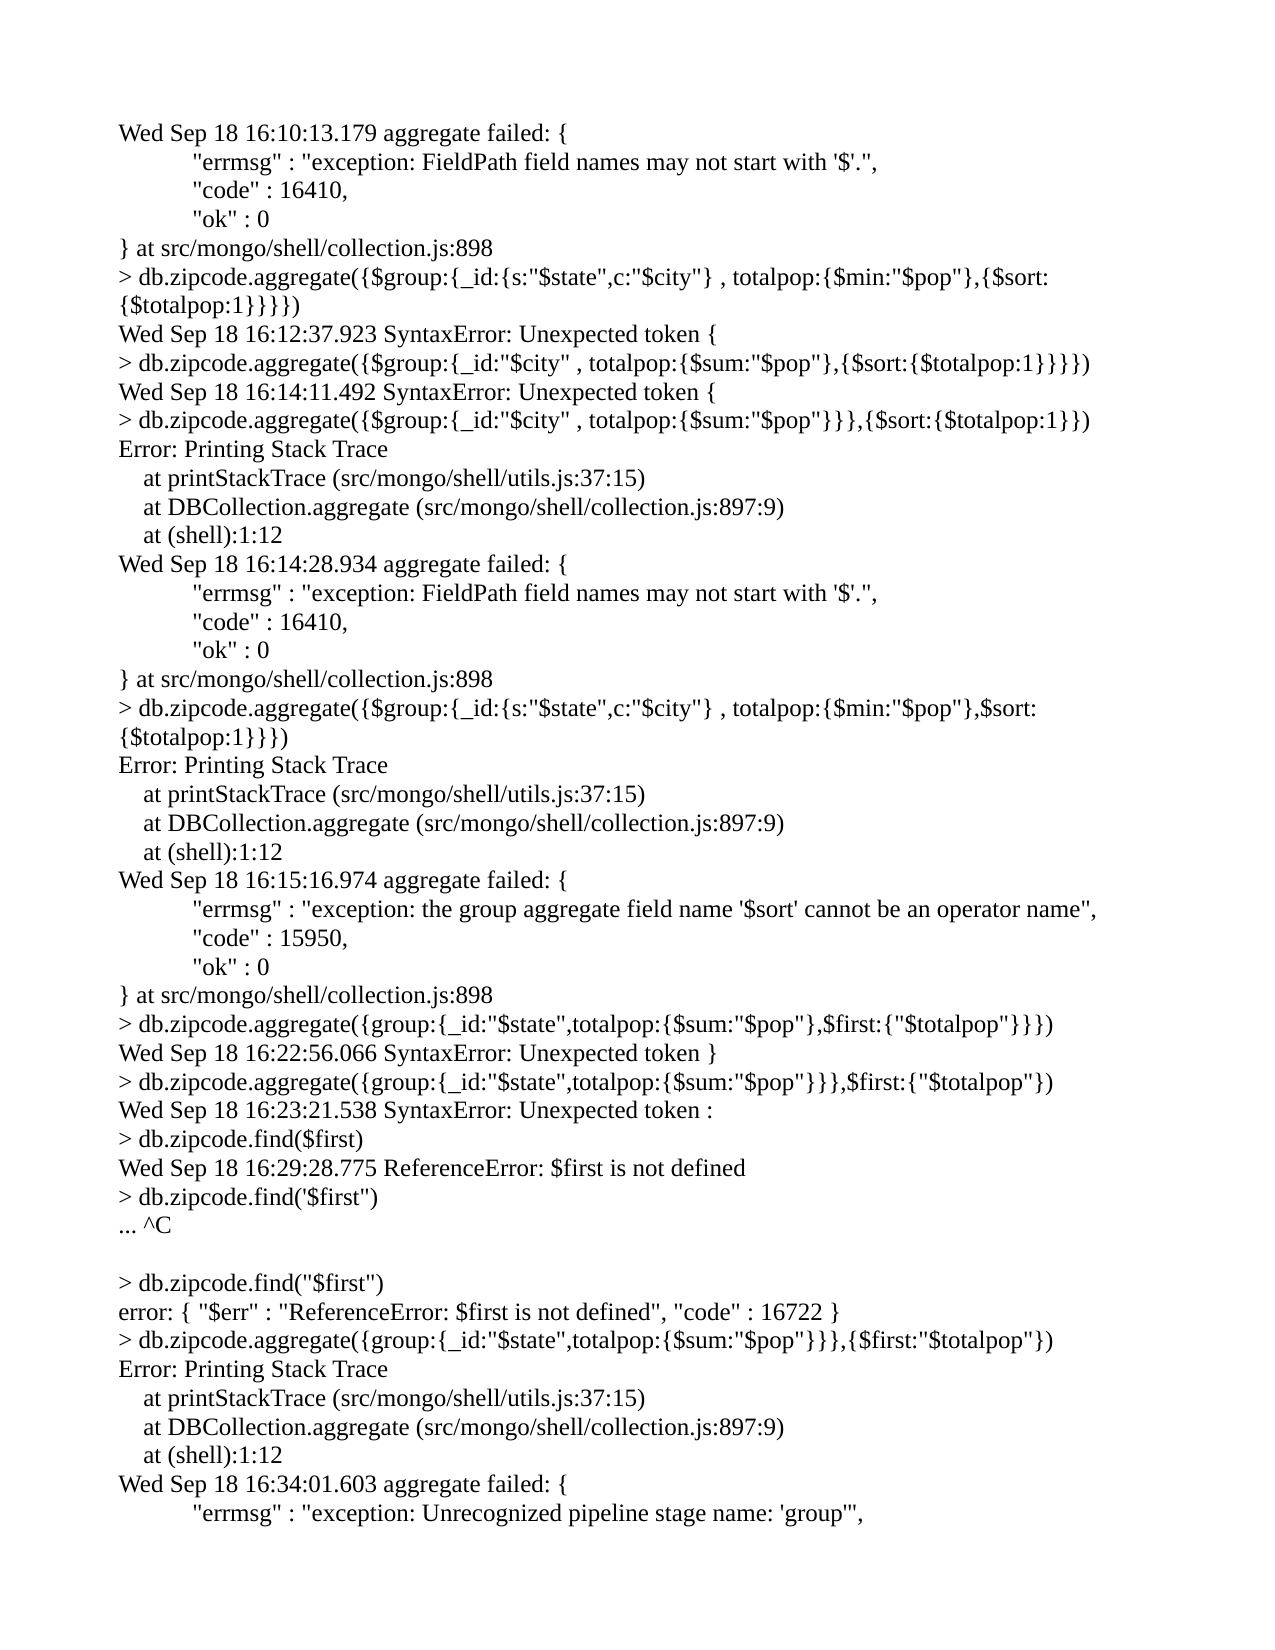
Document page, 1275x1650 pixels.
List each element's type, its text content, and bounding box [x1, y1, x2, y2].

text at DBCollection.aggregate (src/mongo/shell/collection.js:897:9) [118, 1412, 1157, 1441]
text > db.zipcode.aggregate({group:{_id:"$state",totalpop:{$sum:"$pop"}}},$first:{"$totalpop"}) [118, 1067, 1157, 1096]
text "ok" : 0 [118, 636, 1157, 664]
text at DBCollection.aggregate (src/mongo/shell/collection.js:897:9) [118, 492, 1157, 521]
text "errmsg" : "exception: FieldPath field names may not start with '$'.", [118, 147, 1157, 176]
text error: { "$err" : "ReferenceError: $first is not defined", "code" : 16722 } [118, 1297, 1157, 1326]
text at DBCollection.aggregate (src/mongo/shell/collection.js:897:9) [118, 808, 1157, 837]
text Wed Sep 18 16:22:56.066 SyntaxError: Unexpected token } [118, 1038, 1157, 1067]
text at printStackTrace (src/mongo/shell/utils.js:37:15) [118, 779, 1157, 808]
text at (shell):1:12 [118, 837, 1157, 866]
text "errmsg" : "exception: FieldPath field names may not start with '$'.", [118, 578, 1157, 607]
text } at src/mongo/shell/collection.js:898 [118, 664, 1157, 693]
text > db.zipcode.aggregate({$group:{_id:"$city" , totalpop:{$sum:"$pop"}}},{$sort:{$totalpop:1}}) [118, 406, 1157, 434]
text > db.zipcode.aggregate({$group:{_id:"$city" , totalpop:{$sum:"$pop"},{$sort:{$totalpop:1}}}}) [118, 348, 1157, 377]
text "code" : 15950, [118, 923, 1157, 952]
text "errmsg" : "exception: Unrecognized pipeline stage name: 'group'", [118, 1498, 1157, 1527]
text > db.zipcode.aggregate({group:{_id:"$state",totalpop:{$sum:"$pop"},$first:{"$totalpop"}}}) [118, 1009, 1157, 1038]
text Wed Sep 18 16:29:28.775 ReferenceError: $first is not defined [118, 1153, 1157, 1182]
text > db.zipcode.find($first) [118, 1124, 1157, 1153]
text > db.zipcode.find("$first") [118, 1268, 1157, 1297]
text > db.zipcode.aggregate({group:{_id:"$state",totalpop:{$sum:"$pop"}}},{$first:"$totalpop"}) [118, 1326, 1157, 1354]
text "code" : 16410, [118, 176, 1157, 204]
text Error: Printing Stack Trace [118, 434, 1157, 463]
text Wed Sep 18 16:14:11.492 SyntaxError: Unexpected token { [118, 377, 1157, 406]
text Wed Sep 18 16:12:37.923 SyntaxError: Unexpected token { [118, 319, 1157, 348]
text at (shell):1:12 [118, 521, 1157, 549]
text at (shell):1:12 [118, 1441, 1157, 1469]
text "errmsg" : "exception: the group aggregate field name '$sort' cannot be an operator name", [118, 894, 1157, 923]
text Wed Sep 18 16:10:13.179 aggregate failed: { [118, 118, 1157, 147]
text } at src/mongo/shell/collection.js:898 [118, 233, 1157, 262]
text "ok" : 0 [118, 952, 1157, 981]
text ... ^C [118, 1211, 1157, 1239]
text Wed Sep 18 16:15:16.974 aggregate failed: { [118, 866, 1157, 894]
text "ok" : 0 [118, 204, 1157, 233]
text "code" : 16410, [118, 607, 1157, 636]
text at printStackTrace (src/mongo/shell/utils.js:37:15) [118, 1383, 1157, 1412]
text > db.zipcode.aggregate({$group:{_id:{s:"$state",c:"$city"} , totalpop:{$min:"$pop"},$sort:{$totalpop:1}}}) [118, 693, 1157, 751]
text > db.zipcode.find('$first") [118, 1182, 1157, 1211]
text > db.zipcode.aggregate({$group:{_id:{s:"$state",c:"$city"} , totalpop:{$min:"$pop"},{$sort:{$totalpop:1}}}}) [118, 262, 1157, 319]
text Wed Sep 18 16:34:01.603 aggregate failed: { [118, 1469, 1157, 1498]
text Wed Sep 18 16:14:28.934 aggregate failed: { [118, 549, 1157, 578]
text Error: Printing Stack Trace [118, 751, 1157, 779]
text Error: Printing Stack Trace [118, 1354, 1157, 1383]
text } at src/mongo/shell/collection.js:898 [118, 981, 1157, 1009]
text Wed Sep 18 16:23:21.538 SyntaxError: Unexpected token : [118, 1096, 1157, 1124]
text at printStackTrace (src/mongo/shell/utils.js:37:15) [118, 463, 1157, 492]
